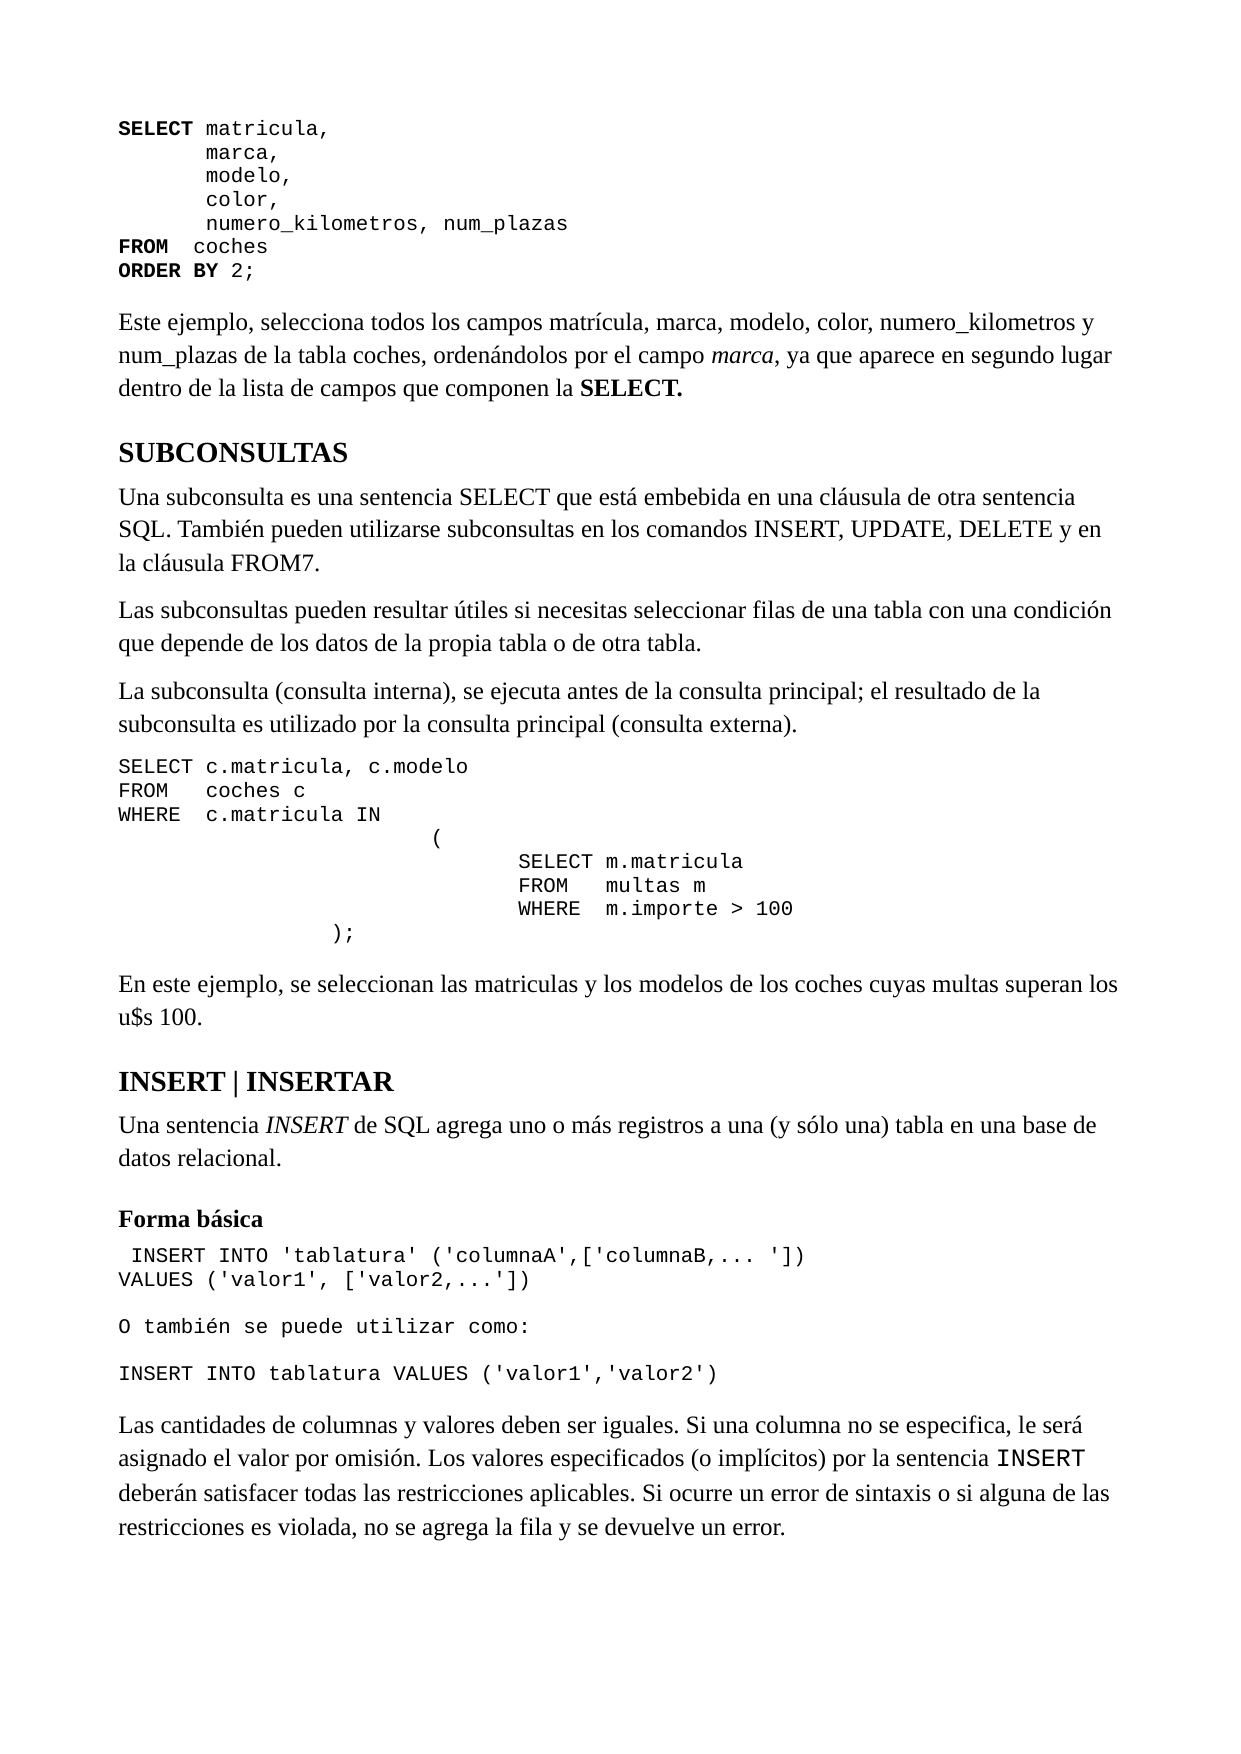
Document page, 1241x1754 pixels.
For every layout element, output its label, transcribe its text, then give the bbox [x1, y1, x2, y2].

subtitle SUBCONSULTAS [118, 436, 1122, 469]
text modelo, [118, 165, 1122, 189]
text ( [118, 827, 1122, 851]
text Una sentencia INSERT de SQL agrega uno o más registros a una (y sólo una) tabla en una base de datos relacional. [118, 1111, 1122, 1172]
text ); [118, 922, 1122, 946]
text SELECT matricula, [118, 118, 1122, 142]
text En este ejemplo, se seleccionan las matriculas y los modelos de los coches cuyas multas superan los u$s 100. [118, 969, 1122, 1031]
text FROM multas m [118, 875, 1122, 898]
text SELECT m.matricula [118, 851, 1122, 875]
text INSERT INTO 'tablatura' ('columnaA',['columnaB,... ']) [118, 1245, 1122, 1268]
subtitle Forma básica [118, 1204, 1122, 1232]
text color, [118, 189, 1122, 213]
text FROM coches [118, 236, 1122, 260]
text ORDER BY 2; [118, 260, 1122, 284]
text marca, [118, 142, 1122, 165]
text La subconsulta (consulta interna), se ejecuta antes de la consulta principal; el resultado de la subconsulta es utilizado por la consulta principal (consulta externa). [118, 676, 1122, 738]
text VALUES ('valor1', ['valor2,...']) [118, 1268, 1122, 1292]
text WHERE c.matricula IN [118, 804, 1122, 827]
text WHERE m.importe > 100 [118, 898, 1122, 922]
text INSERT INTO tablatura VALUES ('valor1','valor2') [118, 1363, 1122, 1387]
text O también se puede utilizar como: [118, 1316, 1122, 1339]
text FROM coches c [118, 780, 1122, 804]
text Una subconsulta es una sentencia SELECT que está embebida en una cláusula de otra sentencia SQL. También pueden utilizarse subconsultas en los comandos INSERT, UPDATE, DELETE y en la cláusula FROM7​. [118, 482, 1122, 576]
text Este ejemplo, selecciona todos los campos matrícula, marca, modelo, color, numero_kilometros y num_plazas de la tabla coches, ordenándolos por el campo marca, ya que aparece en segundo lugar dentro de la lista de campos que componen la SELECT. [118, 307, 1122, 402]
text Las subconsultas pueden resultar útiles si necesitas seleccionar filas de una tabla con una condición que depende de los datos de la propia tabla o de otra tabla. [118, 595, 1122, 657]
text SELECT c.matricula, c.modelo [118, 756, 1122, 780]
text numero_kilometros, num_plazas [118, 213, 1122, 236]
subtitle INSERT | INSERTAR [118, 1064, 1122, 1098]
text Las cantidades de columnas y valores deben ser iguales. Si una columna no se especifica, le será asignado el valor por omisión. Los valores especificados (o implícitos) por la sentencia INSERT deberán satisfacer todas las restricciones aplicables. Si ocurre un error de sintaxis o si alguna de las restricciones es violada, no se agrega la fila y se devuelve un error. [118, 1410, 1122, 1540]
